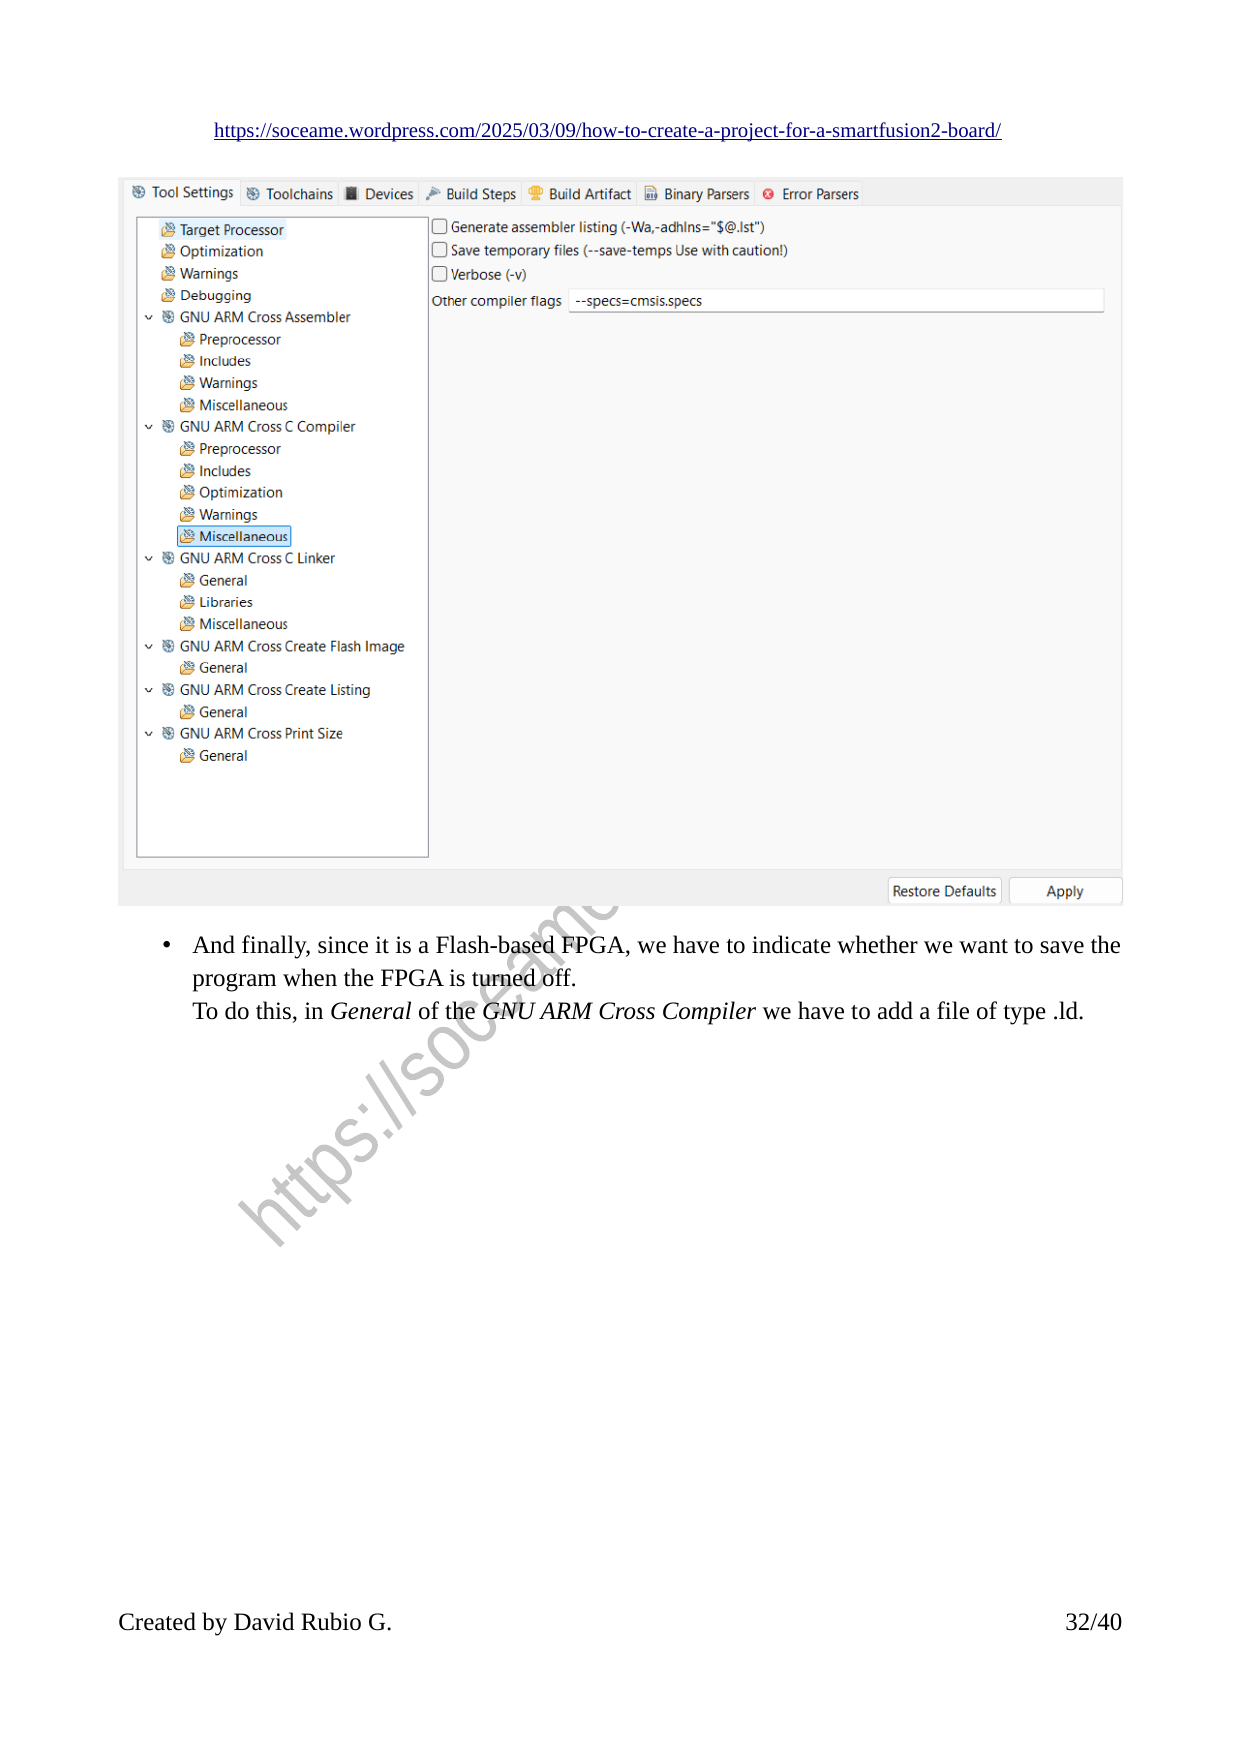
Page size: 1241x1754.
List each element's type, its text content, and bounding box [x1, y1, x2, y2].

list And finally, since it is a Flash-based FPGA, we have to indicate whether we want to save the program when the FPGA is turned off. To do this, in General of the GNU ARM Cross Compiler we have to add a file of type .ld. [162, 930, 538, 1024]
list And finally, since it is a Flash-based FPGA, we have to indicate whether we want to save the program when the FPGA is turned off. To do this, in General of the GNU ARM Cross Compiler we have to add a file of type .ld. [495, 930, 1122, 1024]
picture [118, 177, 1124, 906]
